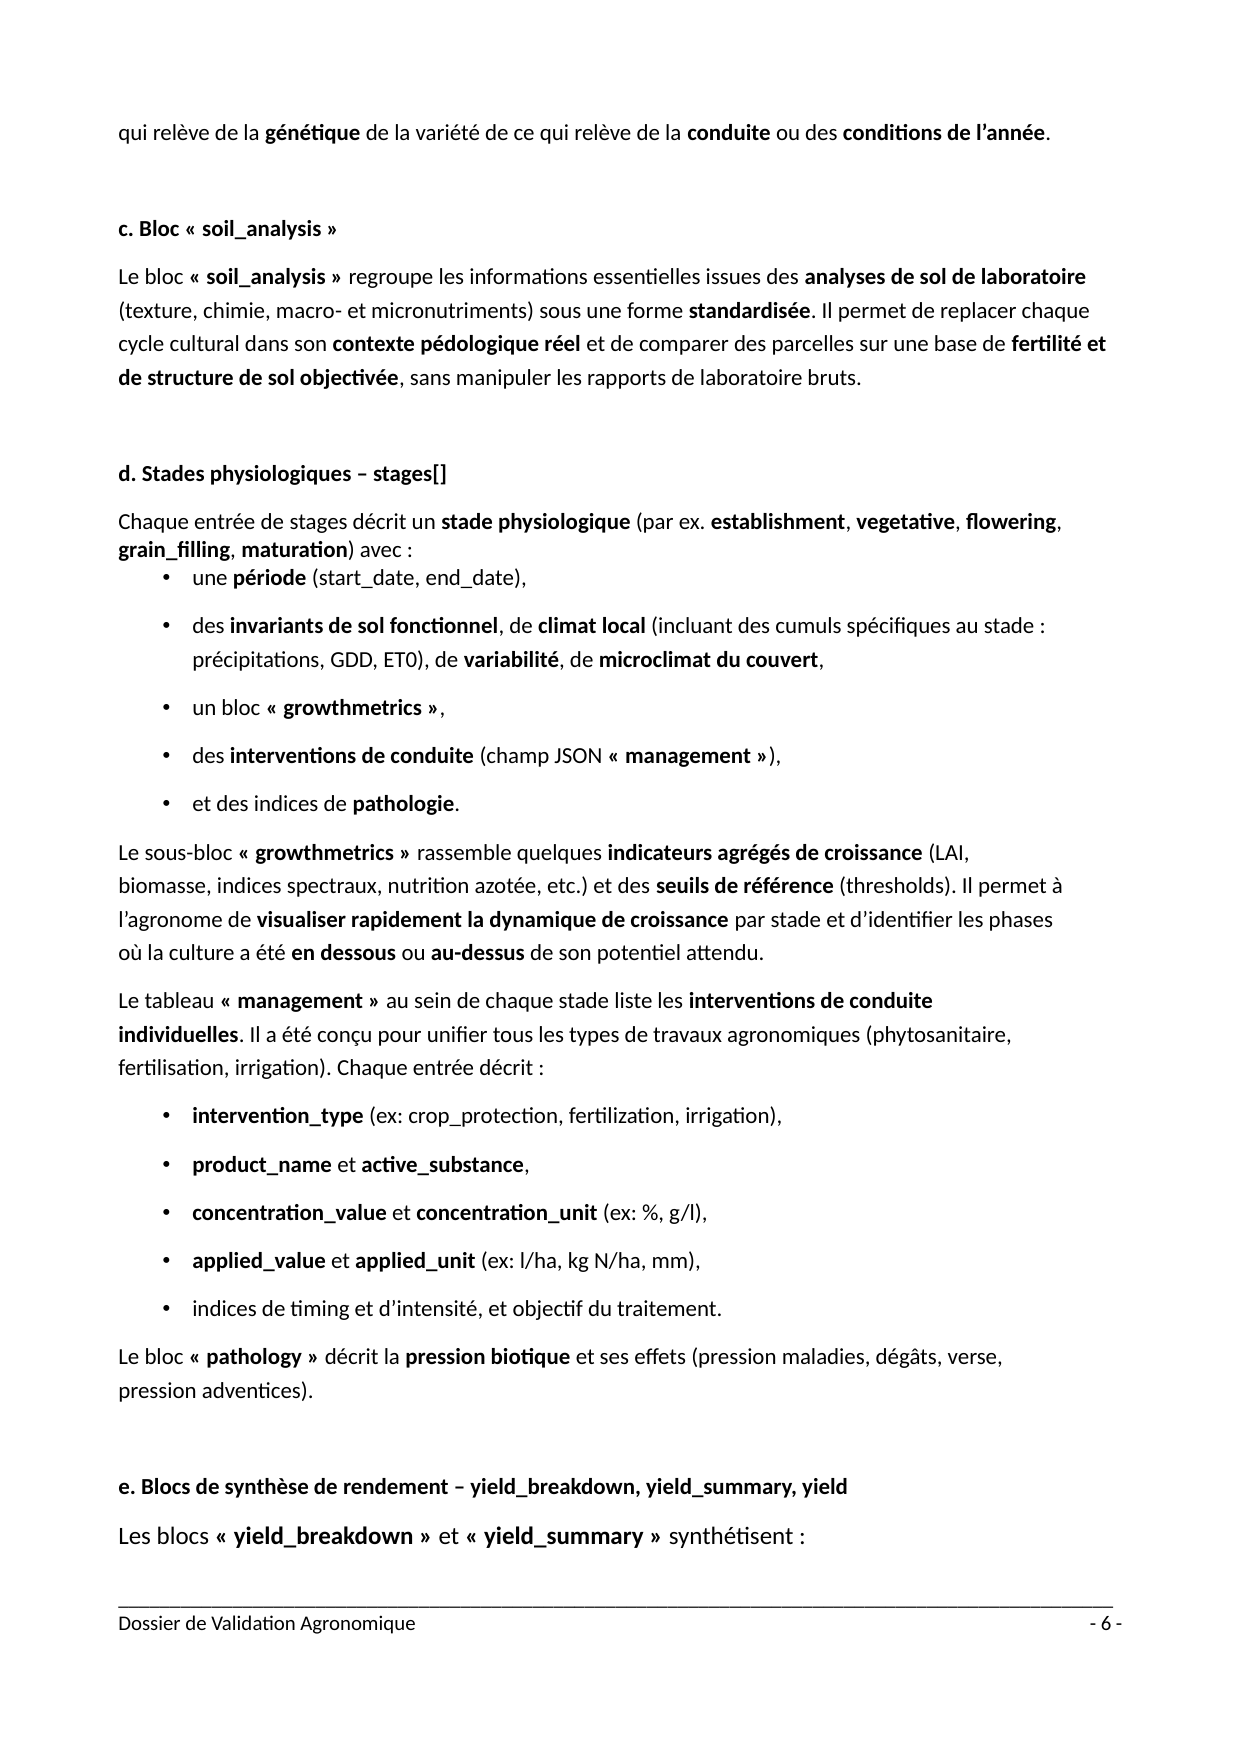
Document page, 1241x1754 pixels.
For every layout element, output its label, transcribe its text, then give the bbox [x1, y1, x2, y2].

list des invariants de sol fonctionnel, de climat local (incluant des cumuls spécifiques au stade : précipitations, GDD, ET0), de variabilité, de microclimat du couvert, [162, 612, 1063, 673]
text Le bloc « soil_analysis » regroupe les informations essentielles issues des analyses de sol de laboratoire (texture, chimie, macro‑ et micronutriments) sous une forme standardisée. Il permet de replacer chaque cycle cultural dans son contexte pédologique réel et de comparer des parcelles sur une base de fertilité et de structure de sol objectivée, sans manipuler les rapports de laboratoire bruts. [118, 262, 1122, 391]
text qui relève de la génétique de la variété de ce qui relève de la conduite ou des conditions de l’année. [118, 118, 1122, 146]
list product_name et active_substance, [162, 1150, 1063, 1178]
text c. Bloc « soil_analysis » [118, 214, 1122, 242]
text Le sous-bloc « growthmetrics » rassemble quelques indicateurs agrégés de croissance (LAI, biomasse, indices spectraux, nutrition azotée, etc.) et des seuils de référence (thresholds). Il permet à l’agronome de visualiser rapidement la dynamique de croissance par stade et d’identifier les phases où la culture a été en dessous ou au-dessus de son potentiel attendu. [118, 838, 1063, 966]
list et des indices de pathologie. [162, 789, 1063, 818]
list intervention_type (ex: crop_protection, fertilization, irrigation), [162, 1102, 1063, 1130]
text Le bloc « pathology » décrit la pression biotique et ses effets (pression maladies, dégâts, verse, pression adventices). [118, 1342, 1063, 1404]
list des interventions de conduite (champ JSON « management »), [162, 741, 1063, 769]
text d. Stades physiologiques – stages[] [118, 459, 1122, 487]
text Chaque entrée de stages décrit un stade physiologique (par ex. establishment, vegetative, flowering, grain_filling, maturation) avec : [118, 507, 1063, 563]
text e. Blocs de synthèse de rendement – yield_breakdown, yield_summary, yield [118, 1472, 1122, 1500]
list une période (start_date, end_date), [162, 563, 1063, 592]
list concentration_value et concentration_unit (ex: %, g/l), [162, 1198, 1063, 1226]
text Les blocs « yield_breakdown » et « yield_summary » synthétisent : [118, 1520, 1063, 1551]
text Le tableau « management » au sein de chaque stade liste les interventions de conduite individuelles. Il a été conçu pour unifier tous les types de travaux agronomiques (phytosanitaire, fertilisation, irrigation). Chaque entrée décrit : [118, 986, 1063, 1082]
list indices de timing et d’intensité, et objectif du traitement. [162, 1294, 1063, 1322]
list applied_value et applied_unit (ex: l/ha, kg N/ha, mm), [162, 1246, 1063, 1274]
list un bloc « growthmetrics », [162, 693, 1063, 721]
